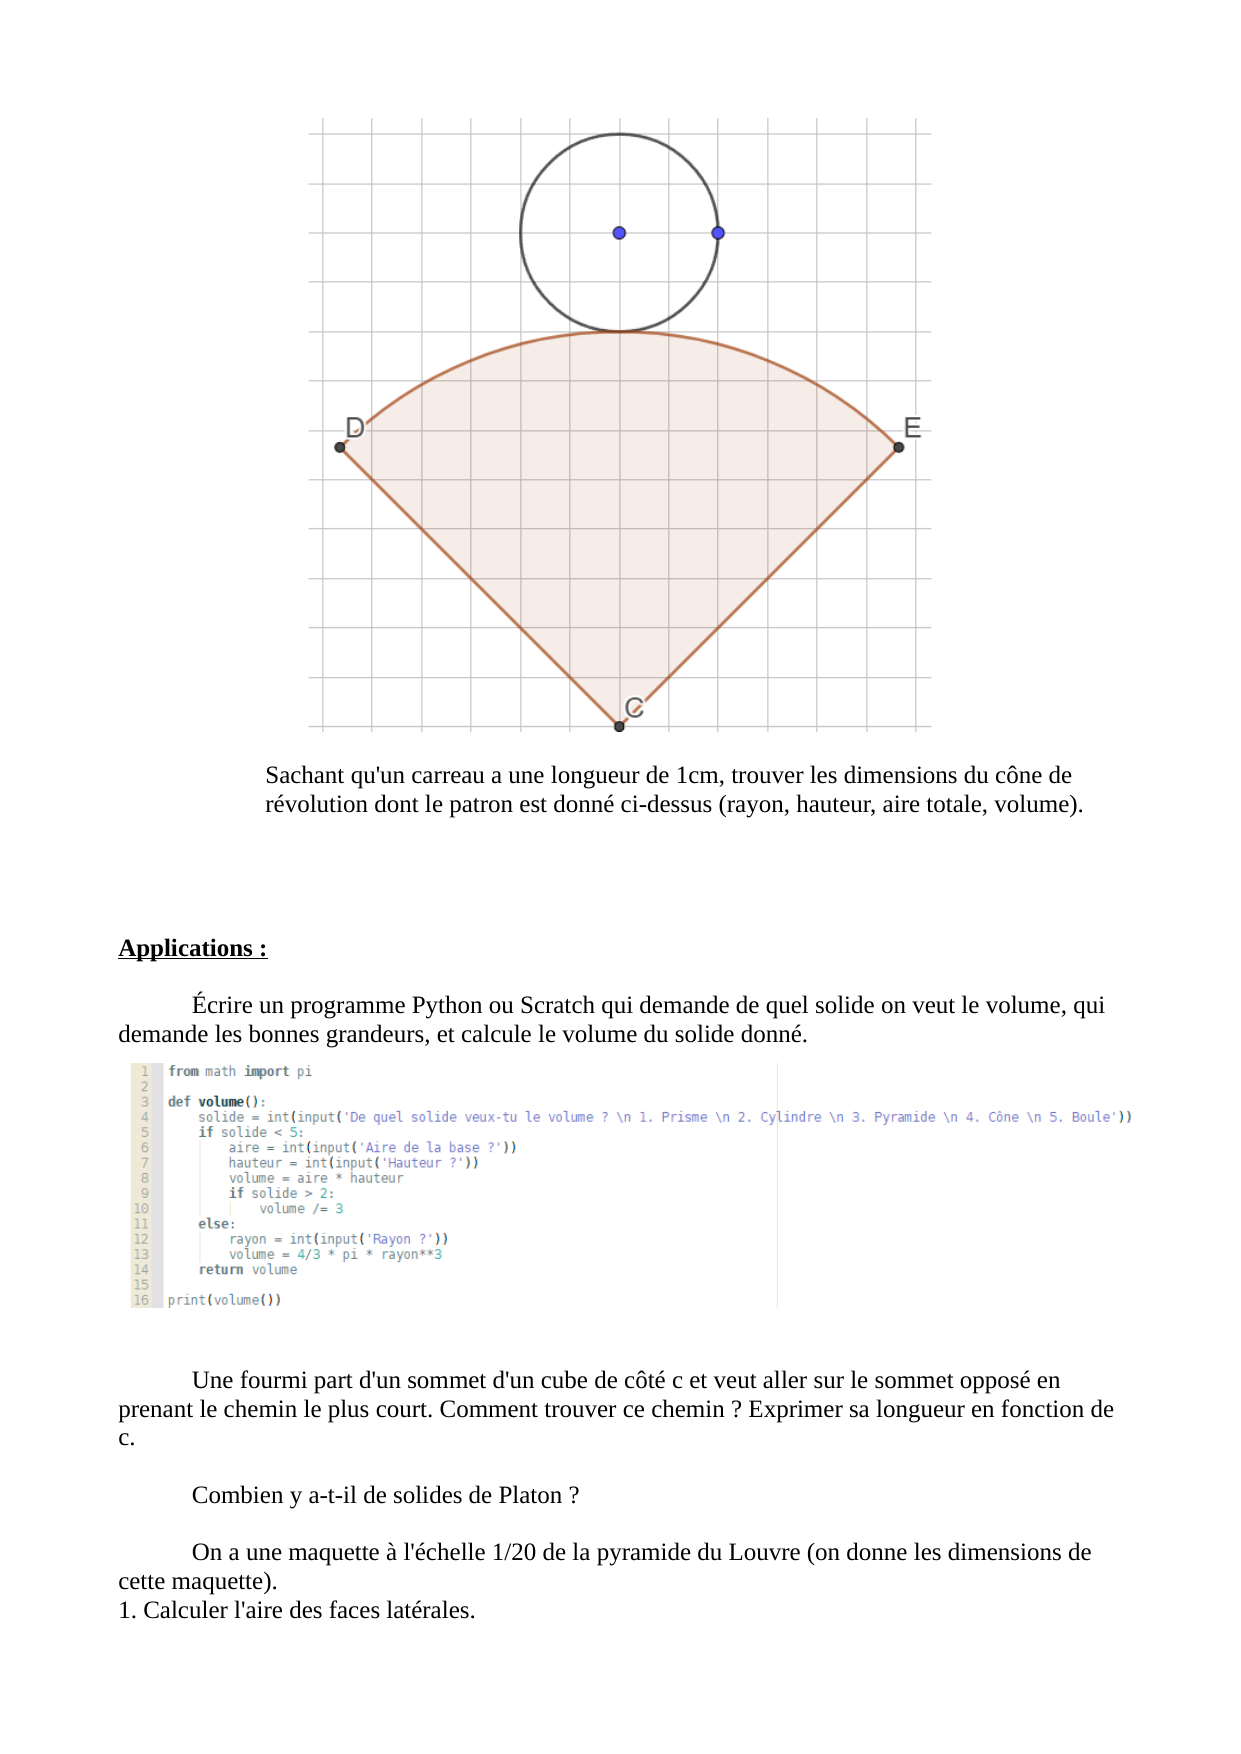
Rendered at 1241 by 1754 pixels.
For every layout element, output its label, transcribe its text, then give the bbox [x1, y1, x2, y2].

text Une fourmi part d'un sommet d'un cube de côté c et veut aller sur le sommet opposé en prenant le chemin le plus court. Comment trouver ce chemin ? Exprimer sa longueur en fonction de c. [118, 1365, 1122, 1451]
text 1. Calculer l'aire des faces latérales. [118, 1595, 1122, 1624]
text Combien y a-t-il de solides de Platon ? [118, 1480, 1122, 1509]
picture [130, 1063, 1135, 1308]
text Écrire un programme Python ou Scratch qui demande de quel solide on veut le volume, qui demande les bonnes grandeurs, et calcule le volume du solide donné. [118, 990, 1122, 1048]
text Applications : [118, 933, 1122, 961]
picture [308, 118, 932, 732]
text On a une maquette à l'échelle 1/20 de la pyramide du Louvre (on donne les dimensions de cette maquette). [118, 1537, 1122, 1595]
text Sachant qu'un carreau a une longueur de 1cm, trouver les dimensions du cône de révolution dont le patron est donné ci-dessus (rayon, hauteur, aire totale, volume). [118, 760, 1122, 818]
